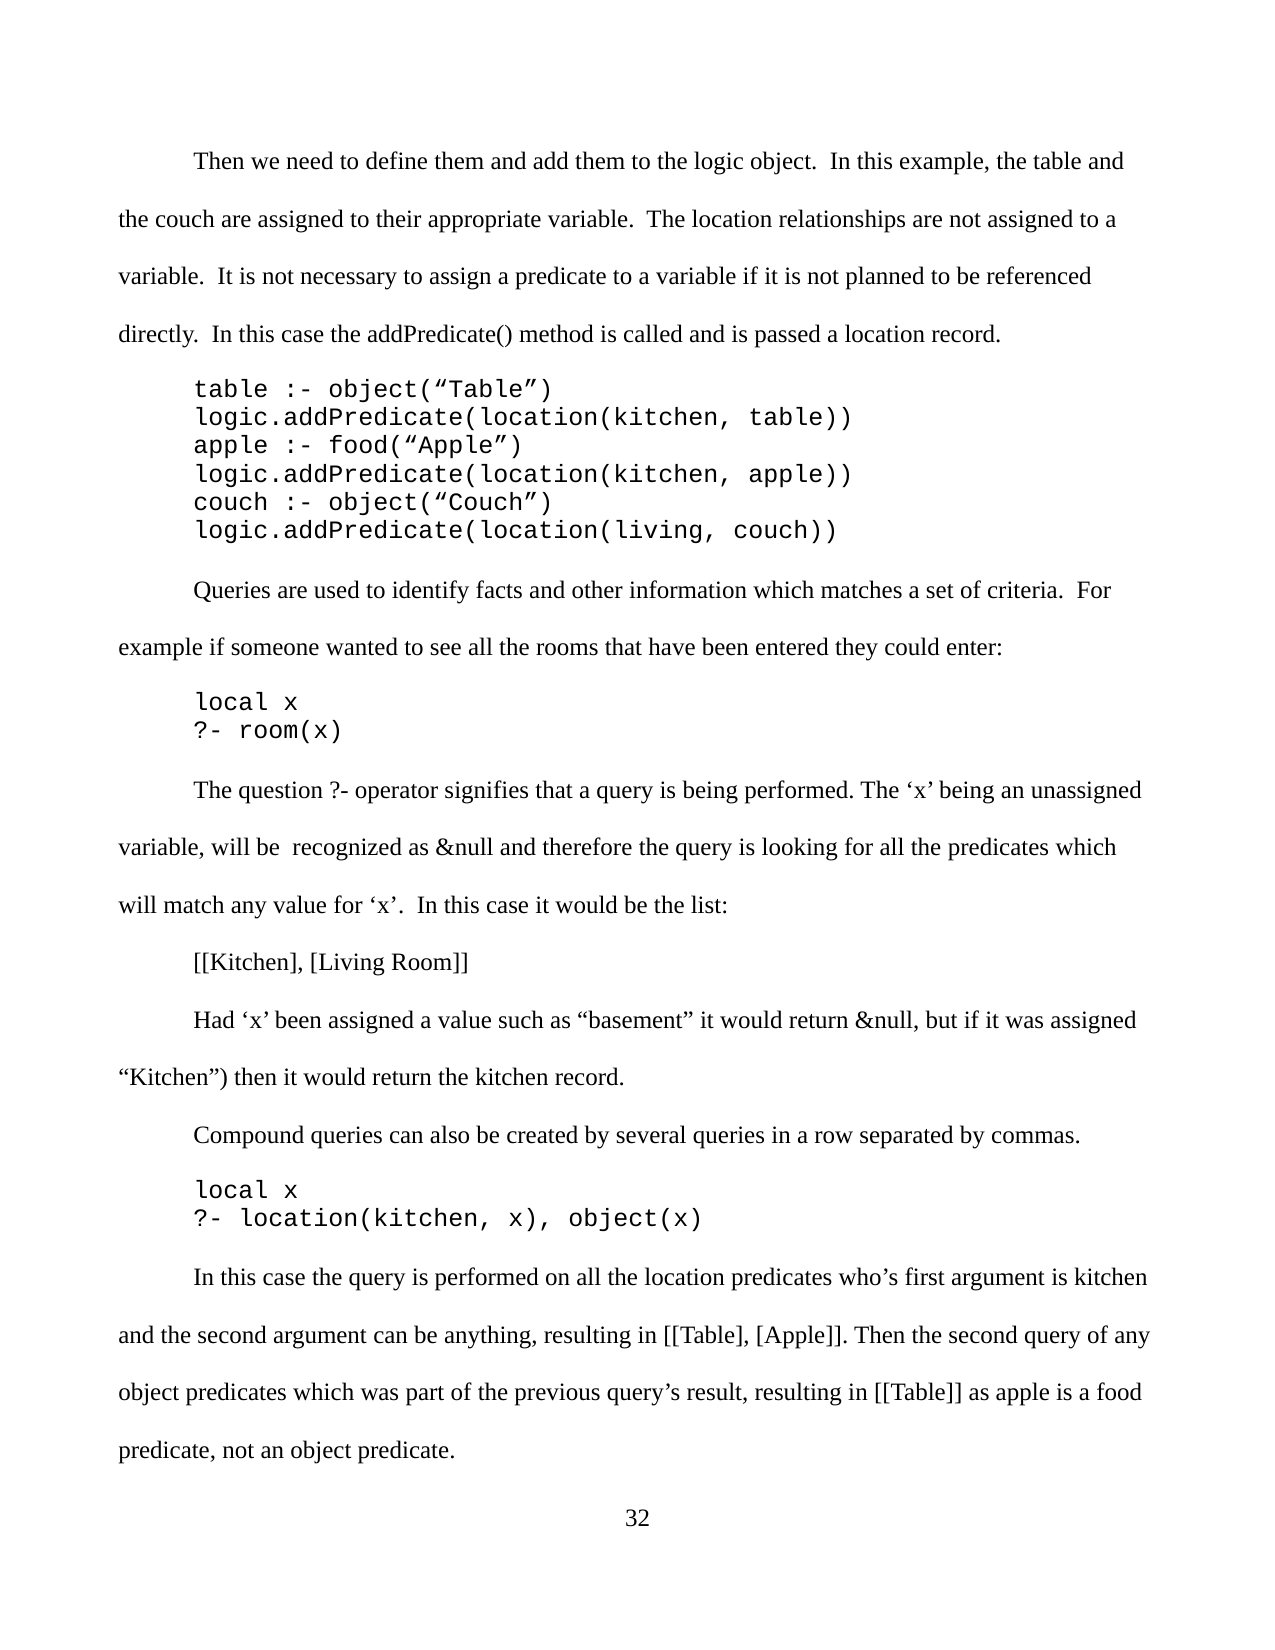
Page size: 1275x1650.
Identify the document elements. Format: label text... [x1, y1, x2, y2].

text logic.addPredicate(location(kitchen, table)) [193, 405, 1157, 433]
text Queries are used to identify facts and other information which matches a set of criteria. For example if someone wanted to see all the rooms that have been entered they could enter: [118, 575, 1157, 661]
text ?- location(kitchen, x), object(x) [193, 1206, 1157, 1234]
text logic.addPredicate(location(kitchen, apple)) [193, 461, 1157, 490]
text couch :- object(“Couch”) [193, 490, 1157, 518]
text ?- room(x) [193, 718, 1157, 746]
text The question ?- operator signifies that a query is being performed. The ‘x’ being an unassigned variable, will be recognized as &null and therefore the query is looking for all the predicates which will match any value for ‘x’. In this case it would be the list: [118, 775, 1157, 918]
text Had ‘x’ been assigned a value such as “basement” it would return &null, but if it was assigned “Kitchen”) then it would return the kitchen record. [118, 1005, 1157, 1091]
text logic.addPredicate(location(living, couch)) [193, 518, 1157, 546]
text [[Kitchen], [Living Room]] [118, 947, 1157, 976]
text In this case the query is performed on all the location predicates who’s first argument is kitchen and the second argument can be anything, resulting in [[Table], [Apple]]. Then the second query of any object predicates which was part of the previous query’s result, resulting in [[Table]] as apple is a food predicate, not an object predicate. [118, 1262, 1157, 1463]
text local x [193, 690, 1157, 718]
text local x [193, 1177, 1157, 1206]
text Compound queries can also be created by several queries in a row separated by commas. [118, 1120, 1157, 1148]
text Then we need to define them and add them to the logic object. In this example, the table and the couch are assigned to their appropriate variable. The location relationships are not assigned to a variable. It is not necessary to assign a predicate to a variable if it is not planned to be referenced directly. In this case the addPredicate() method is called and is passed a location record. [118, 146, 1157, 348]
text table :- object(“Table”) [193, 376, 1157, 405]
text apple :- food(“Apple”) [193, 433, 1157, 461]
